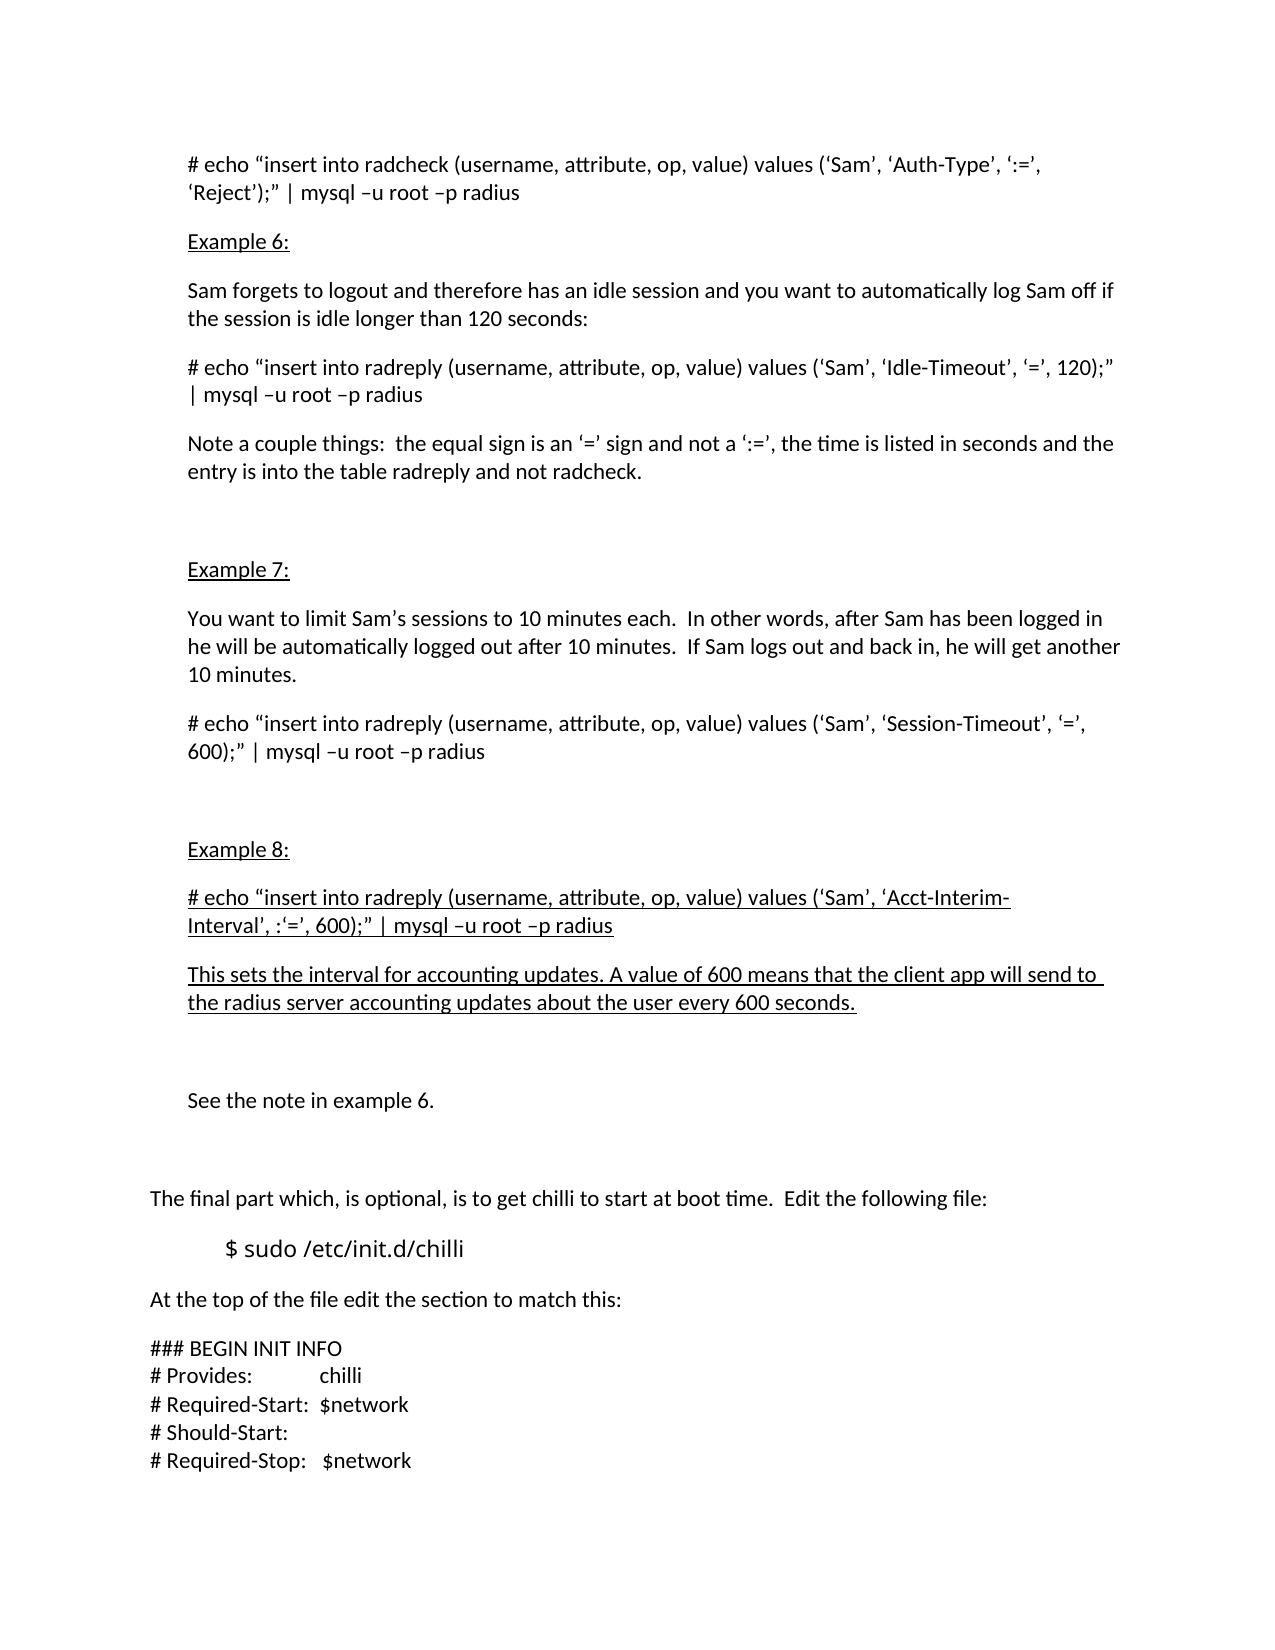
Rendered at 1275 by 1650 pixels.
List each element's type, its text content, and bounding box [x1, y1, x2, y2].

text Example 8: [187, 835, 1125, 863]
text # Required-Start: $network [150, 1390, 1125, 1418]
text The final part which, is optional, is to get chilli to start at boot time. Edit the following file: [150, 1184, 1125, 1212]
text # Should-Start: [150, 1418, 1125, 1446]
text # echo “insert into radreply (username, attribute, op, value) values (‘Sam’, ‘Idle-Timeout’, ‘=’, 120);” | mysql –u root –p radius [187, 353, 1125, 409]
text See the note in example 6. [187, 1086, 1125, 1114]
text This sets the interval for accounting updates. A value of 600 means that the client app will send to the radius server accounting updates about the user every 600 seconds. [187, 960, 1125, 1016]
text # Provides: chilli [150, 1362, 1125, 1390]
text At the top of the file edit the section to match this: [150, 1285, 1125, 1313]
text # echo “insert into radreply (username, attribute, op, value) values (‘Sam’, ‘Session-Timeout’, ‘=’, 600);” | mysql –u root –p radius [187, 709, 1125, 765]
text Example 7: [187, 555, 1125, 583]
text Sam forgets to logout and therefore has an idle session and you want to automatically log Sam off if the session is idle longer than 120 seconds: [187, 276, 1125, 332]
text # Required-Stop: $network [150, 1446, 1125, 1474]
text # echo “insert into radreply (username, attribute, op, value) values (‘Sam’, ‘Acct-Interim-Interval’, :‘=’, 600);” | mysql –u root –p radius [187, 883, 1125, 939]
text $ sudo /etc/init.d/chilli [150, 1233, 1125, 1264]
text You want to limit Sam’s sessions to 10 minutes each. In other words, after Sam has been logged in he will be automatically logged out after 10 minutes. If Sam logs out and back in, he will get another 10 minutes. [187, 604, 1125, 688]
text ### BEGIN INIT INFO [150, 1334, 1125, 1362]
text # echo “insert into radcheck (username, attribute, op, value) values (‘Sam’, ‘Auth-Type’, ‘:=’, ‘Reject’);” | mysql –u root –p radius [187, 150, 1125, 206]
text Note a couple things: the equal sign is an ‘=’ sign and not a ‘:=’, the time is listed in seconds and the entry is into the table radreply and not radcheck. [187, 429, 1125, 486]
text Example 6: [187, 227, 1125, 255]
